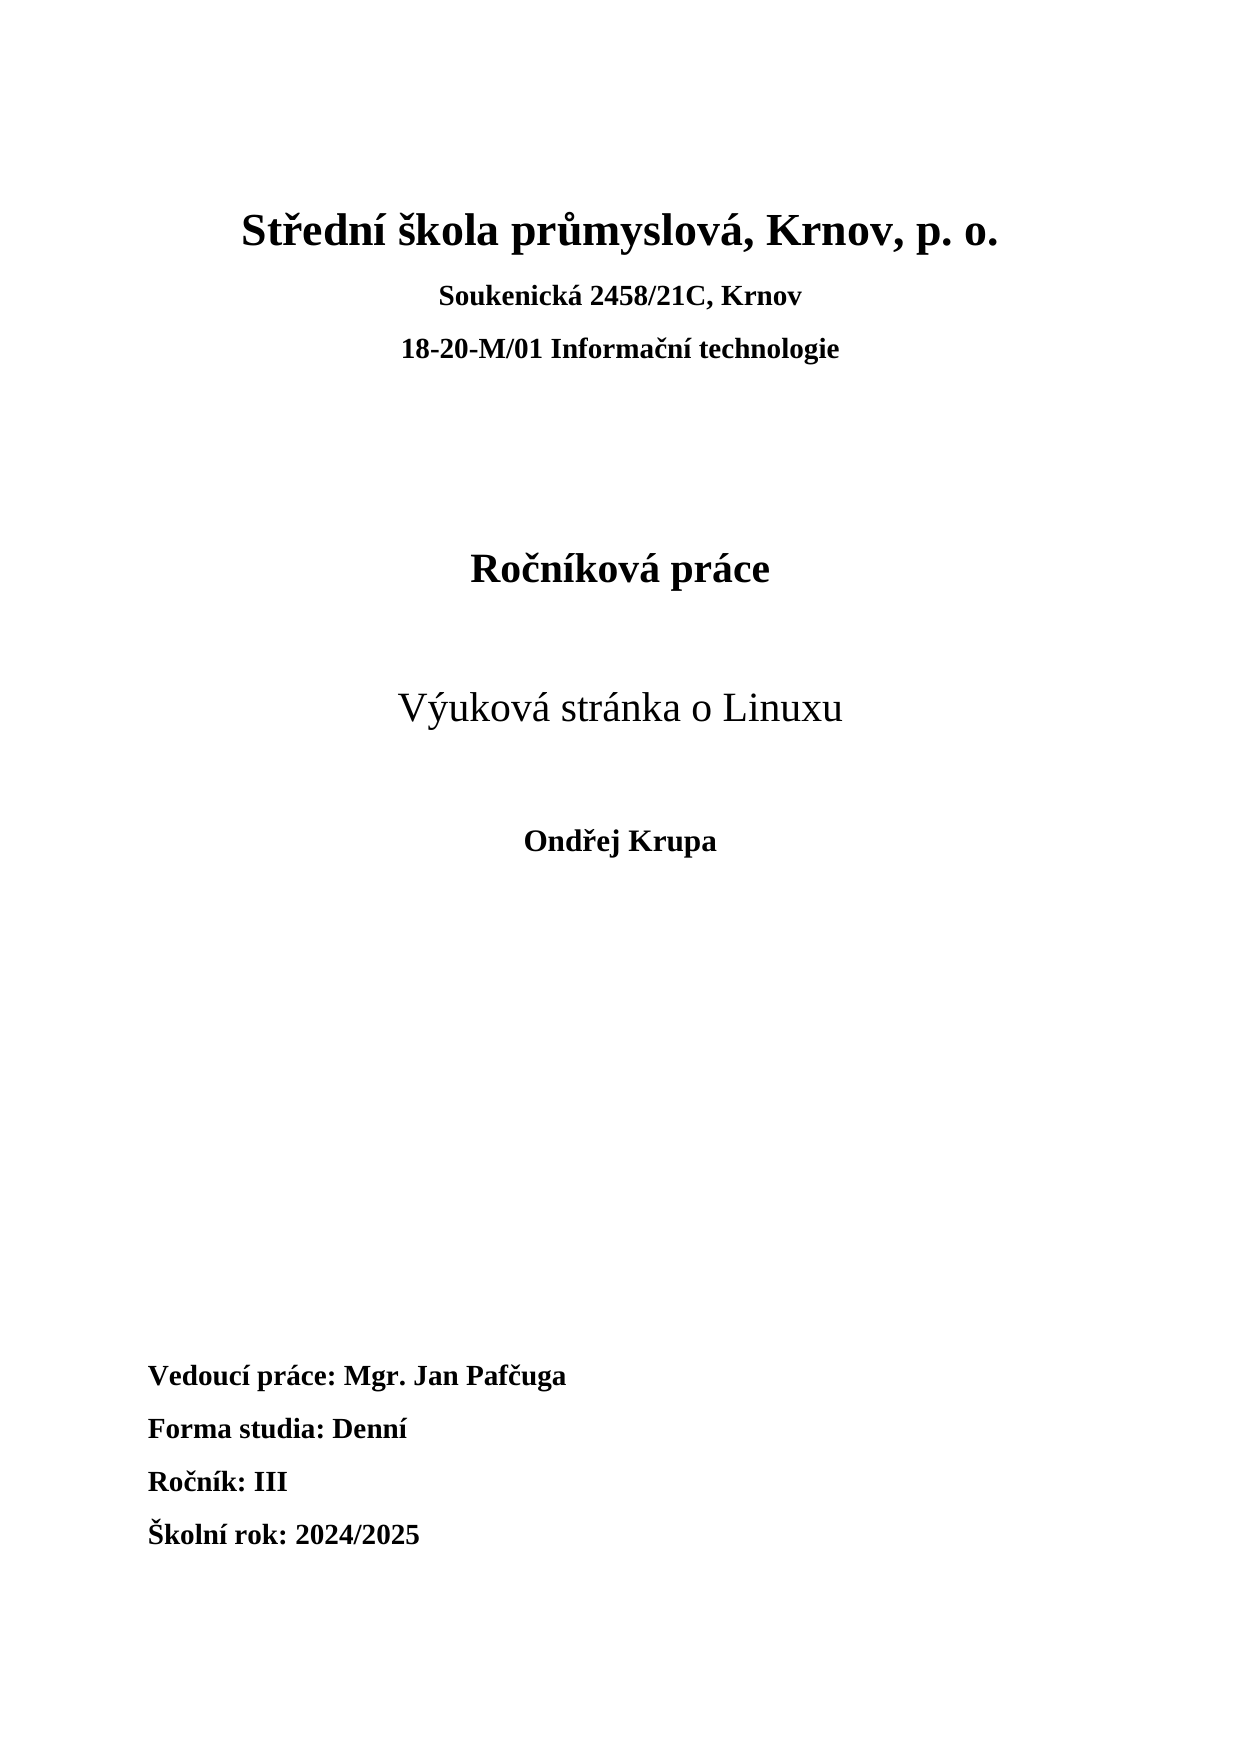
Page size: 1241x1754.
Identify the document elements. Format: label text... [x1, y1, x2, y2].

text Střední škola průmyslová, Krnov, p. o. [148, 202, 1093, 255]
text Školní rok: 2024/2025 [148, 1517, 1093, 1551]
text Ondřej Krupa [148, 822, 1093, 858]
text Soukenická 2458/21C, Krnov [148, 278, 1093, 311]
text Vedoucí práce: Mgr. Jan Pafčuga [148, 1358, 1093, 1391]
text 18-20-M/01 Informační technologie [148, 331, 1093, 364]
text Forma studia: Denní [148, 1411, 1093, 1444]
text Výuková stránka o Linuxu [148, 683, 1093, 731]
text Ročníková práce [148, 543, 1093, 591]
text Ročník: III [148, 1464, 1093, 1498]
